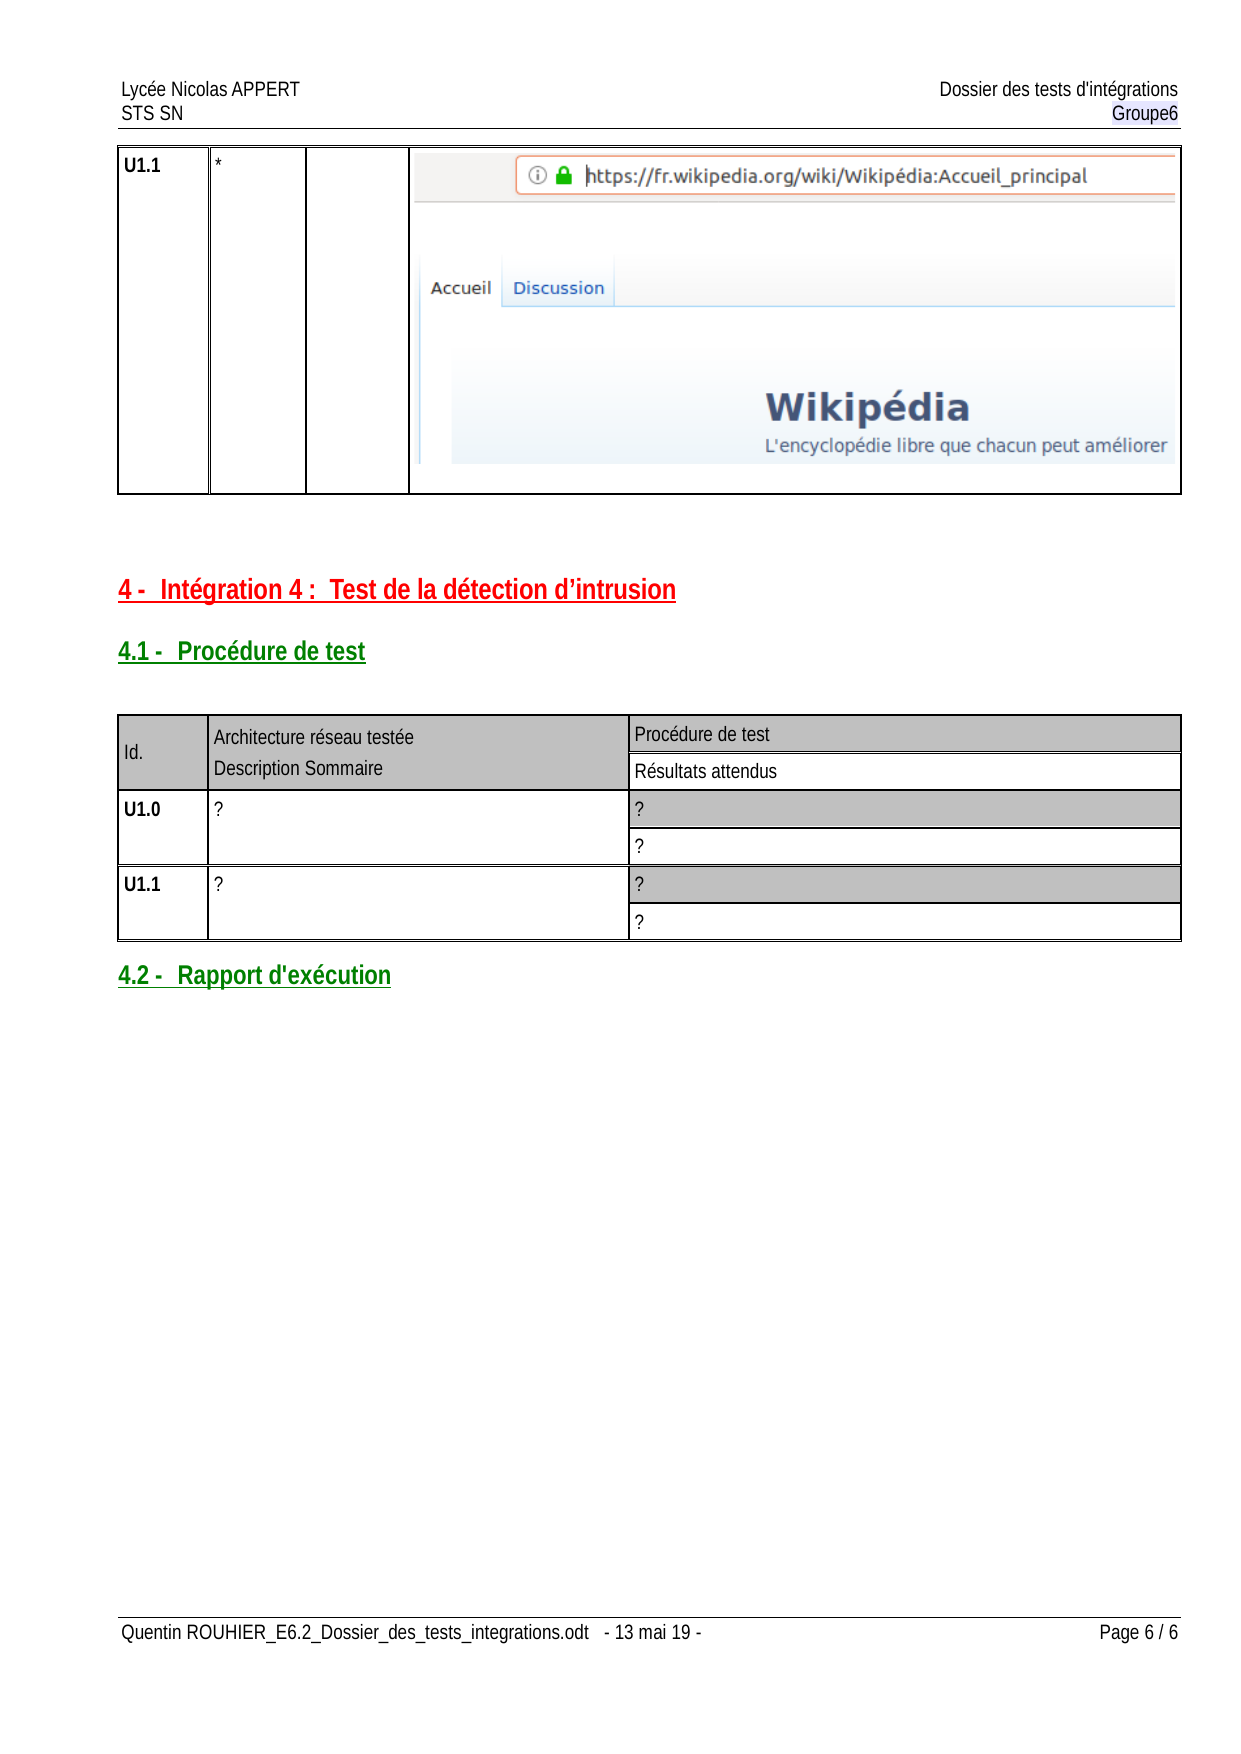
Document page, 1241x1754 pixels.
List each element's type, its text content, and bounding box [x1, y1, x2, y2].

subtitle Rapport d'exécution [118, 959, 1181, 990]
table_cell ? [209, 791, 628, 864]
table_cell [410, 148, 1180, 493]
subtitle Intégration 4 : Test de la détection d’intrusion [118, 572, 1181, 606]
table_cell ? [630, 829, 1180, 864]
table_header Id. [119, 716, 207, 789]
table_cell U1.1 [119, 867, 207, 939]
table_cell * [211, 148, 305, 493]
table_cell Résultats attendus [630, 754, 1180, 789]
table_header Procédure de test [630, 716, 1180, 751]
table_cell [307, 148, 408, 493]
picture [414, 153, 1175, 464]
subtitle Procédure de test [118, 635, 1181, 666]
table_header ? [630, 867, 1180, 902]
table_header ? [630, 791, 1180, 826]
table_cell ? [209, 867, 628, 939]
table_cell ? [630, 904, 1180, 939]
table_header Architecture réseau testée Description Sommaire [209, 716, 628, 789]
table_cell U1.1 [119, 148, 208, 493]
table_cell U1.0 [119, 791, 207, 864]
